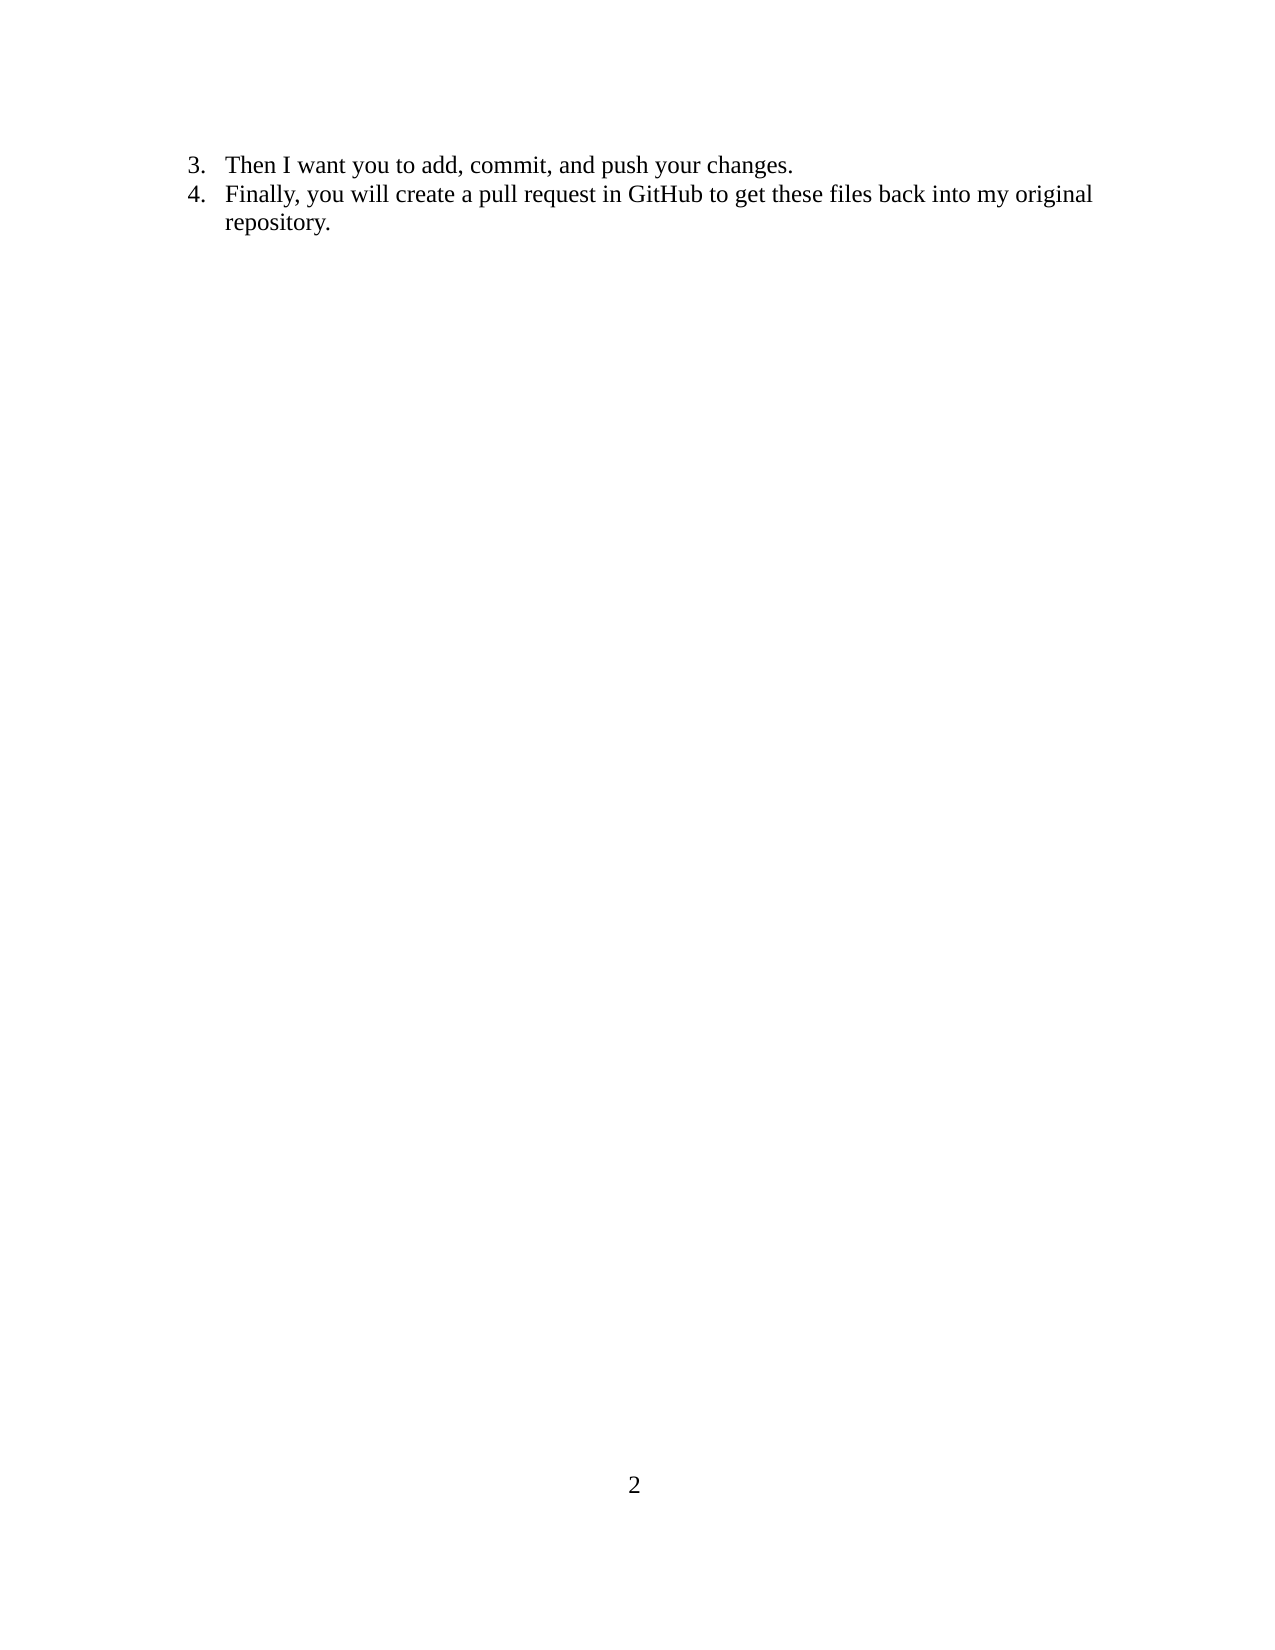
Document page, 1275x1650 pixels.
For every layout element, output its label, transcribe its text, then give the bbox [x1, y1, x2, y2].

list Finally, you will create a pull request in GitHub to get these files back into my original repository. [187, 179, 1125, 236]
list Then I want you to add, commit, and push your changes. [187, 150, 1125, 179]
